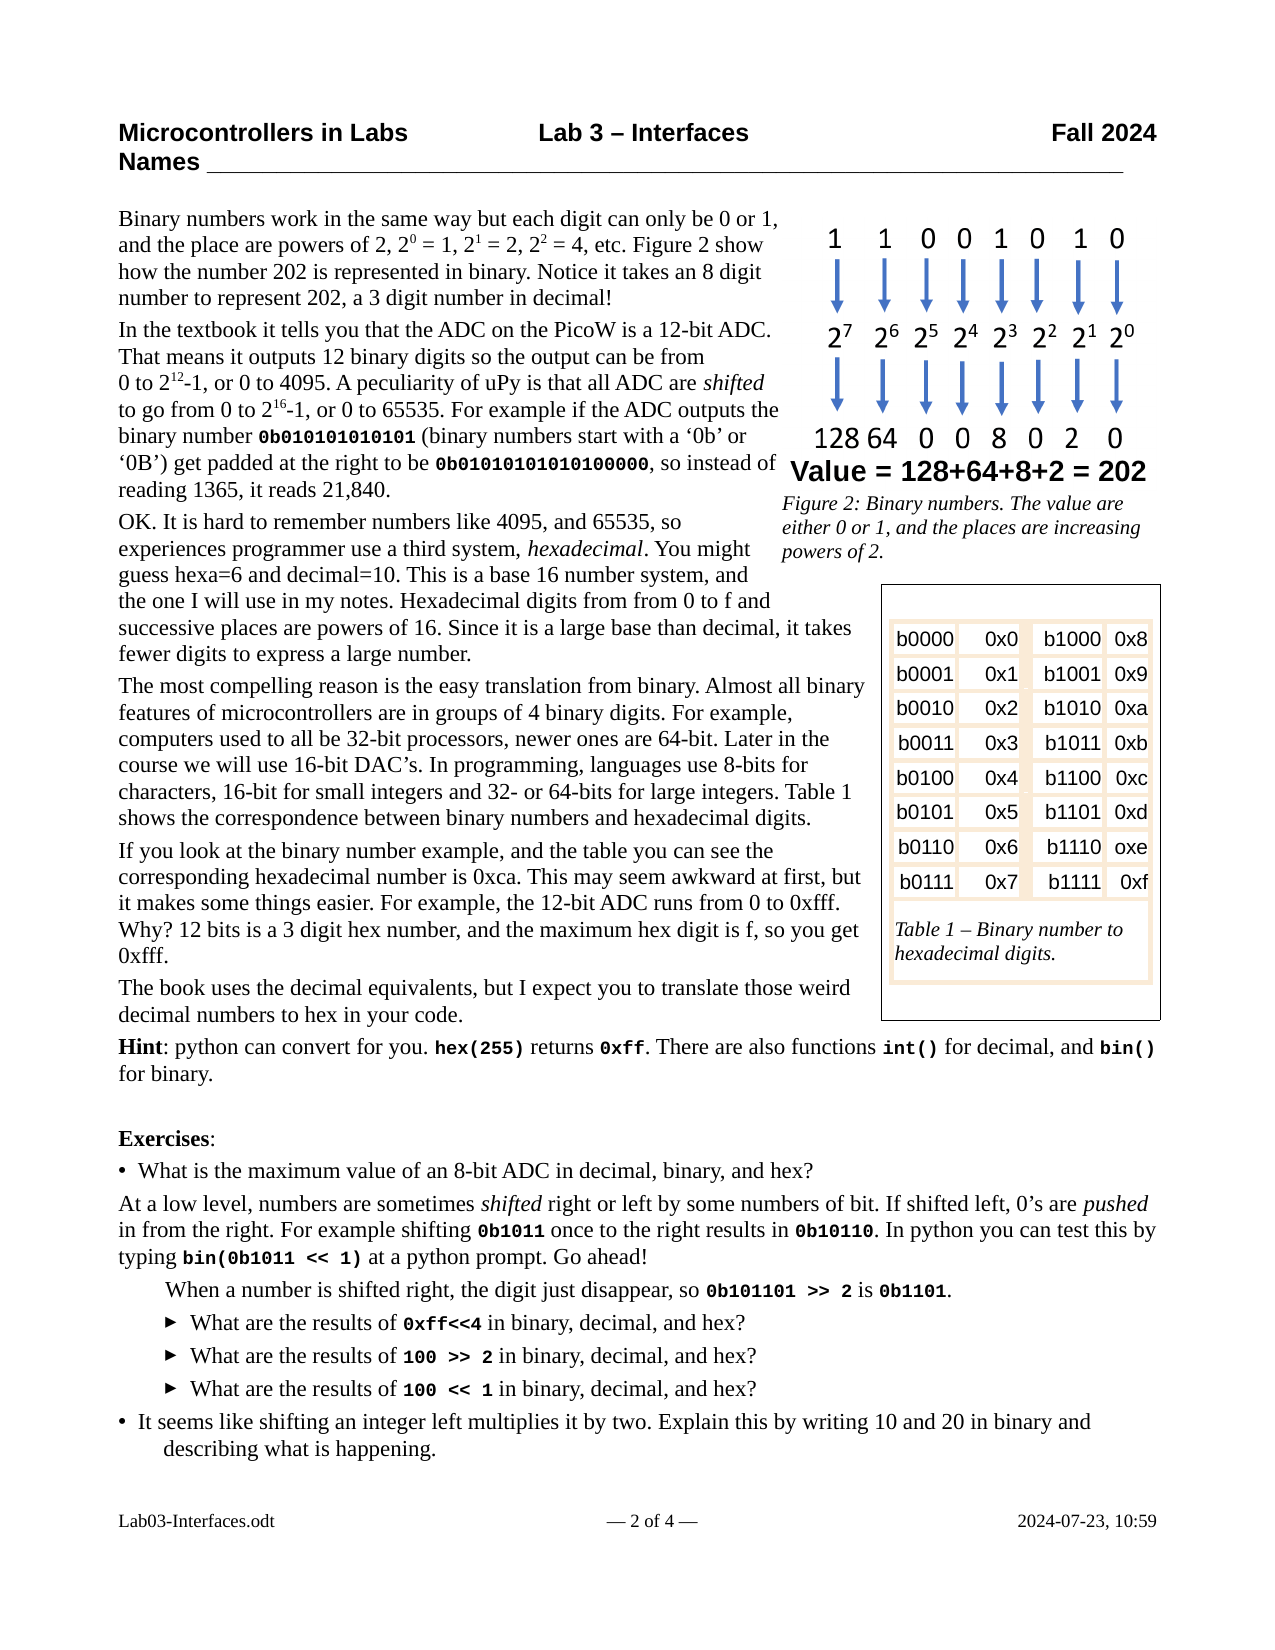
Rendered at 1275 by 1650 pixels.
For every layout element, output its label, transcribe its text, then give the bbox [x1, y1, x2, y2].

table_cell 0x1 [959, 658, 1019, 688]
table_cell b1010 [1033, 693, 1102, 723]
table_cell b0011 [894, 728, 955, 758]
table_cell [1024, 867, 1028, 897]
table_cell [1024, 832, 1028, 862]
table_cell 0x4 [959, 763, 1019, 792]
table_cell 0x7 [959, 867, 1019, 897]
text Figure 2: Binary numbers. The value are either 0 or 1, and the places are increasing powers of 2. [782, 491, 1157, 563]
table_cell b1011 [1033, 728, 1102, 758]
table_cell b0111 [894, 867, 955, 897]
text At a low level, numbers are sometimes shifted right or left by some numbers of bit. If shifted left, 0’s are pushed in from the right. For example shifting 0b1011 once to the right results in 0b10110. In python you can test this by typing bin(0b1011 << 1) at a python prompt. Go ahead! [118, 1190, 1157, 1270]
table_cell oxe [1107, 832, 1148, 862]
table_header 0x0 [959, 624, 1019, 654]
table_cell [1024, 693, 1028, 723]
table_cell 0xb [1107, 728, 1148, 758]
text The book uses the decimal equivalents, but I expect you to translate those weird decimal numbers to hex in your code. [118, 974, 1157, 1027]
table_cell b0001 [894, 658, 955, 688]
list What are the results of 0xff<<4 in binary, decimal, and hex? [163, 1309, 1157, 1336]
table_cell [1024, 797, 1028, 827]
list What is the maximum value of an 8-bit ADC in decimal, binary, and hex? [118, 1157, 1157, 1184]
table_cell b1110 [1033, 832, 1102, 862]
text Binary numbers work in the same way but each digit can only be 0 or 1, and the place are powers of 2, 20 = 1, 21 = 2, 22 = 4, etc. Figure 2 show how the number 202 is represented in binary. Notice it takes an 8 digit number to represent 202, a 3 digit number in decimal! [118, 205, 1157, 311]
table_cell b0101 [894, 797, 955, 827]
table_cell b1001 [1033, 658, 1102, 688]
table_cell 0xc [1107, 763, 1148, 792]
table_cell [1024, 763, 1028, 792]
table_cell 0x5 [959, 797, 1019, 827]
table_cell b0010 [894, 693, 955, 723]
text If you look at the binary number example, and the table you can see the corresponding hexadecimal number is 0xca. This may seem awkward at first, but it makes some things easier. For example, the 12-bit ADC runs from 0 to 0xfff. Why? 12 bits is a 3 digit hex number, and the maximum hex digit is f, so you get 0xfff. [118, 837, 881, 968]
table_cell 0x3 [959, 728, 1019, 758]
list What are the results of 100 << 1 in binary, decimal, and hex? [163, 1375, 1157, 1402]
text The most compelling reason is the easy translation from binary. Almost all binary features of microcontrollers are in groups of 4 binary digits. For example, computers used to all be 32-bit processors, newer ones are 64-bit. Later in the course we will use 16-bit DAC’s. In programming, languages use 8-bits for characters, 16-bit for small integers and 32- or 64-bits for large integers. Table 1 shows the correspondence between binary numbers and hexadecimal digits. [118, 672, 881, 831]
table_cell Table 1 – Binary number to hexadecimal digits. [894, 901, 1148, 980]
table_cell b1100 [1033, 763, 1102, 792]
table_cell b1111 [1033, 867, 1102, 897]
table_cell [1024, 728, 1028, 758]
text OK. It is hard to remember numbers like 4095, and 65535, so experiences programmer use a third system, hexadecimal. You might guess hexa=6 and decimal=10. This is a base 16 number system, and the one I will use in my notes. Hexadecimal digits from from 0 to f and successive places are powers of 16. Since it is a large base than decimal, it takes fewer digits to express a large number. [882, 585, 1160, 1020]
table_header 0x8 [1107, 624, 1148, 654]
table_cell b0100 [894, 763, 955, 792]
table_header b1000 [1033, 624, 1102, 654]
list It seems like shifting an integer left multiplies it by two. Explain this by writing 10 and 20 in binary and describing what is happening. [118, 1408, 1157, 1461]
list What are the results of 100 >> 2 in binary, decimal, and hex? [163, 1342, 1157, 1369]
table_cell 0x9 [1107, 658, 1148, 688]
table_cell 0xf [1107, 867, 1148, 897]
text In the textbook it tells you that the ADC on the PicoW is a 12-bit ADC. That means it outputs 12 binary digits so the output can be from 0 to 212-1, or 0 to 4095. A peculiarity of uPy is that all ADC are shifted to go from 0 to 216-1, or 0 to 65535. For example if the ADC outputs the binary number 0b010101010101 (binary numbers start with a ‘0b’ or ‘0B’) get padded at the right to be 0b01010101010100000, so instead of reading 1365, it reads 21,840. [118, 317, 782, 502]
text Hint: python can convert for you. hex(255) returns 0xff. There are also functions int() for decimal, and bin() for binary. [118, 1033, 1157, 1087]
table_header [1024, 624, 1028, 654]
table_cell b0110 [894, 832, 955, 862]
table_cell 0xd [1107, 797, 1148, 827]
picture [781, 217, 1157, 491]
text When a number is shifted right, the digit just disappear, so 0b101101 >> 2 is 0b1101. [118, 1276, 1157, 1303]
table_cell b1101 [1033, 797, 1102, 827]
table_cell [1024, 658, 1028, 688]
table_cell 0x2 [959, 693, 1019, 723]
table_cell 0xa [1107, 693, 1148, 723]
table_cell 0x6 [959, 832, 1019, 862]
text Exercises: [118, 1125, 1157, 1151]
text OK. It is hard to remember numbers like 4095, and 65535, so experiences programmer use a third system, hexadecimal. You might guess hexa=6 and decimal=10. This is a base 16 number system, and the one I will use in my notes. Hexadecimal digits from from 0 to f and successive places are powers of 16. Since it is a large base than decimal, it takes fewer digits to express a large number. [118, 508, 1157, 666]
table_header b0000 [894, 624, 955, 654]
